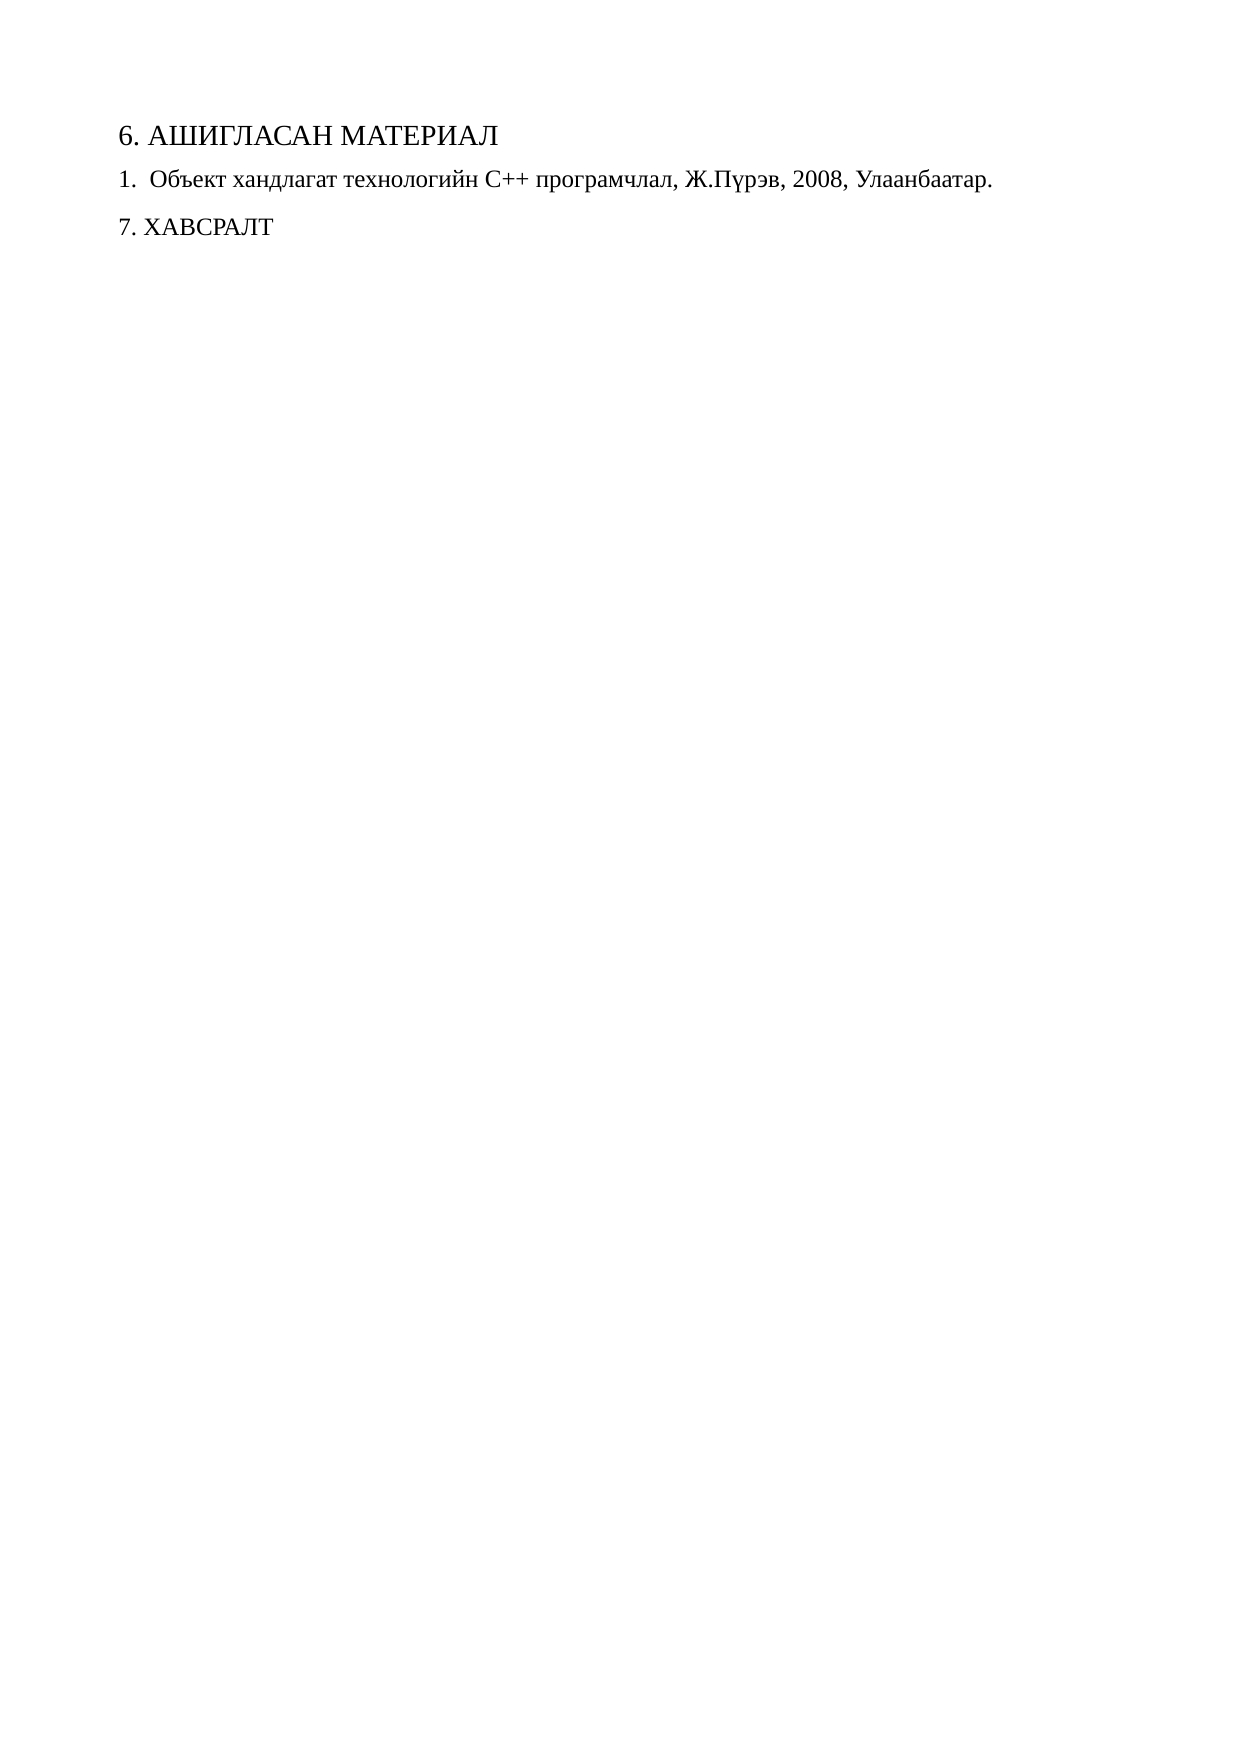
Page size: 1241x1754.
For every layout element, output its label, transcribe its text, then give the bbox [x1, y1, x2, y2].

subtitle 6. АШИГЛАСАН МАТЕРИАЛ [118, 118, 1122, 152]
text 1. Объект хандлагат технологийн С++ програмчлал, Ж.Пүрэв, 2008, Улаанбаатар. [118, 164, 1122, 193]
text 7. ХАВСРАЛТ [118, 212, 1122, 241]
